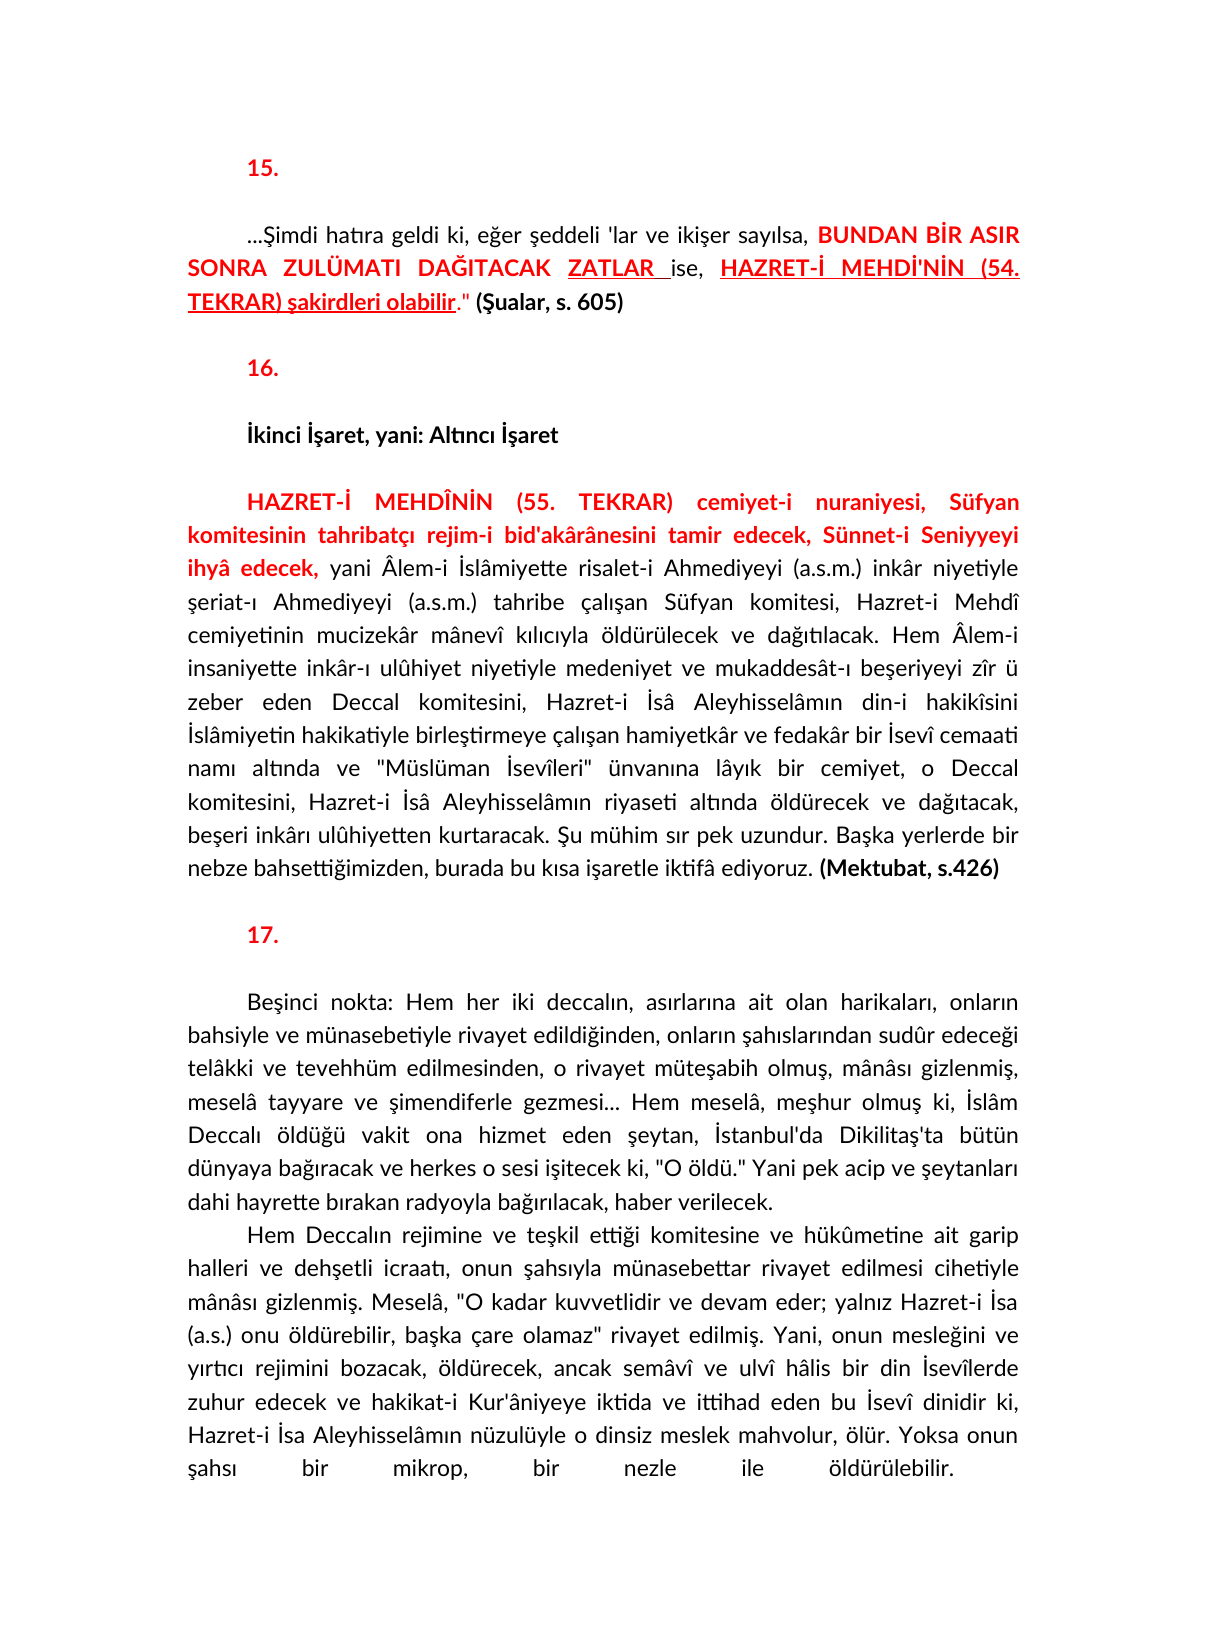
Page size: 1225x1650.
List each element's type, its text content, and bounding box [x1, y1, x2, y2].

text HAZRET-İ MEHDÎNİN (55. TEKRAR) cemiyet-i nuraniyesi, Süfyan komitesinin tahribatçı rejim-i bid'akârânesini tamir edecek, Sünnet-i Seniyyeyi ihyâ edecek, yani Âlem-i İslâmiyette risalet-i Ahmediyeyi (a.s.m.) inkâr niyetiyle şeriat-ı Ahmediyeyi (a.s.m.) tahribe çalışan Süfyan komitesi, Hazret-i Mehdî cemiyetinin mucizekâr mânevî kılıcıyla öldürülecek ve dağıtılacak. Hem Âlem-i insaniyette inkâr-ı ulûhiyet niyetiyle medeniyet ve mukaddesât-ı beşeriyeyi zîr ü zeber eden Deccal komitesini, Hazret-i İsâ Aleyhisselâmın din-i hakikîsini İslâmiyetin hakikatiyle birleştirmeye çalışan hamiyetkâr ve fedakâr bir İsevî cemaati namı altında ve "Müslüman İsevîleri" ünvanına lâyık bir cemiyet, o Deccal komitesini, Hazret-i İsâ Aleyhisselâmın riyaseti altında öldürecek ve dağıtacak, beşeri inkârı ulûhiyetten kurtaracak. Şu mühim sır pek uzundur. Başka yerlerde bir nebze bahsettiğimizden, burada bu kısa işaretle iktifâ ediyoruz. (Mektubat, s.426) [187, 483, 1020, 883]
text Beşinci nokta: Hem her iki deccalın, asırlarına ait olan harikaları, onların bahsiyle ve münasebetiyle rivayet edildiğinden, onların şahıslarından sudûr edeceği telâkki ve tevehhüm edilmesinden, o rivayet müteşabih olmuş, mânâsı gizlenmiş, meselâ tayyare ve şimendiferle gezmesi... Hem meselâ, meşhur olmuş ki, İslâm Deccalı öldüğü vakit ona hizmet eden şeytan, İstanbul'da Dikilitaş'ta bütün dünyaya bağıracak ve herkes o sesi işitecek ki, "O öldü." Yani pek acip ve şeytanları dahi hayrette bırakan radyoyla bağırılacak, haber verilecek. [187, 983, 1020, 1217]
text 15. [187, 150, 1020, 183]
text ...Şimdi hatıra geldi ki, eğer şeddeli 'lar ve ikişer sayılsa, BUNDAN BİR ASIR SONRA ZULÜMATI DAĞITACAK ZATLAR ise, HAZRET-İ MEHDİ'NİN (54. TEKRAR) şakirdleri olabilir." (Şualar, s. 605) [187, 217, 1020, 317]
text 17. [187, 917, 1020, 950]
text İkinci İşaret, yani: Altıncı İşaret [187, 417, 1020, 450]
text Hem Deccalın rejimine ve teşkil ettiği komitesine ve hükûmetine ait garip halleri ve dehşetli icraatı, onun şahsıyla münasebettar rivayet edilmesi cihetiyle mânâsı gizlenmiş. Meselâ, "O kadar kuvvetlidir ve devam eder; yalnız Hazret-i İsa (a.s.) onu öldürebilir, başka çare olamaz" rivayet edilmiş. Yani, onun mesleğini ve yırtıcı rejimini bozacak, öldürecek, ancak semâvî ve ulvî hâlis bir din İsevîlerde zuhur edecek ve hakikat-i Kur'âniyeye iktida ve ittihad eden bu İsevî dinidir ki, Hazret-i İsa Aleyhisselâmın nüzulüyle o dinsiz meslek mahvolur, ölür. Yoksa onun şahsı bir mikrop, bir nezle ile öldürülebilir. [187, 1217, 1020, 1483]
text 16. [187, 350, 1020, 383]
